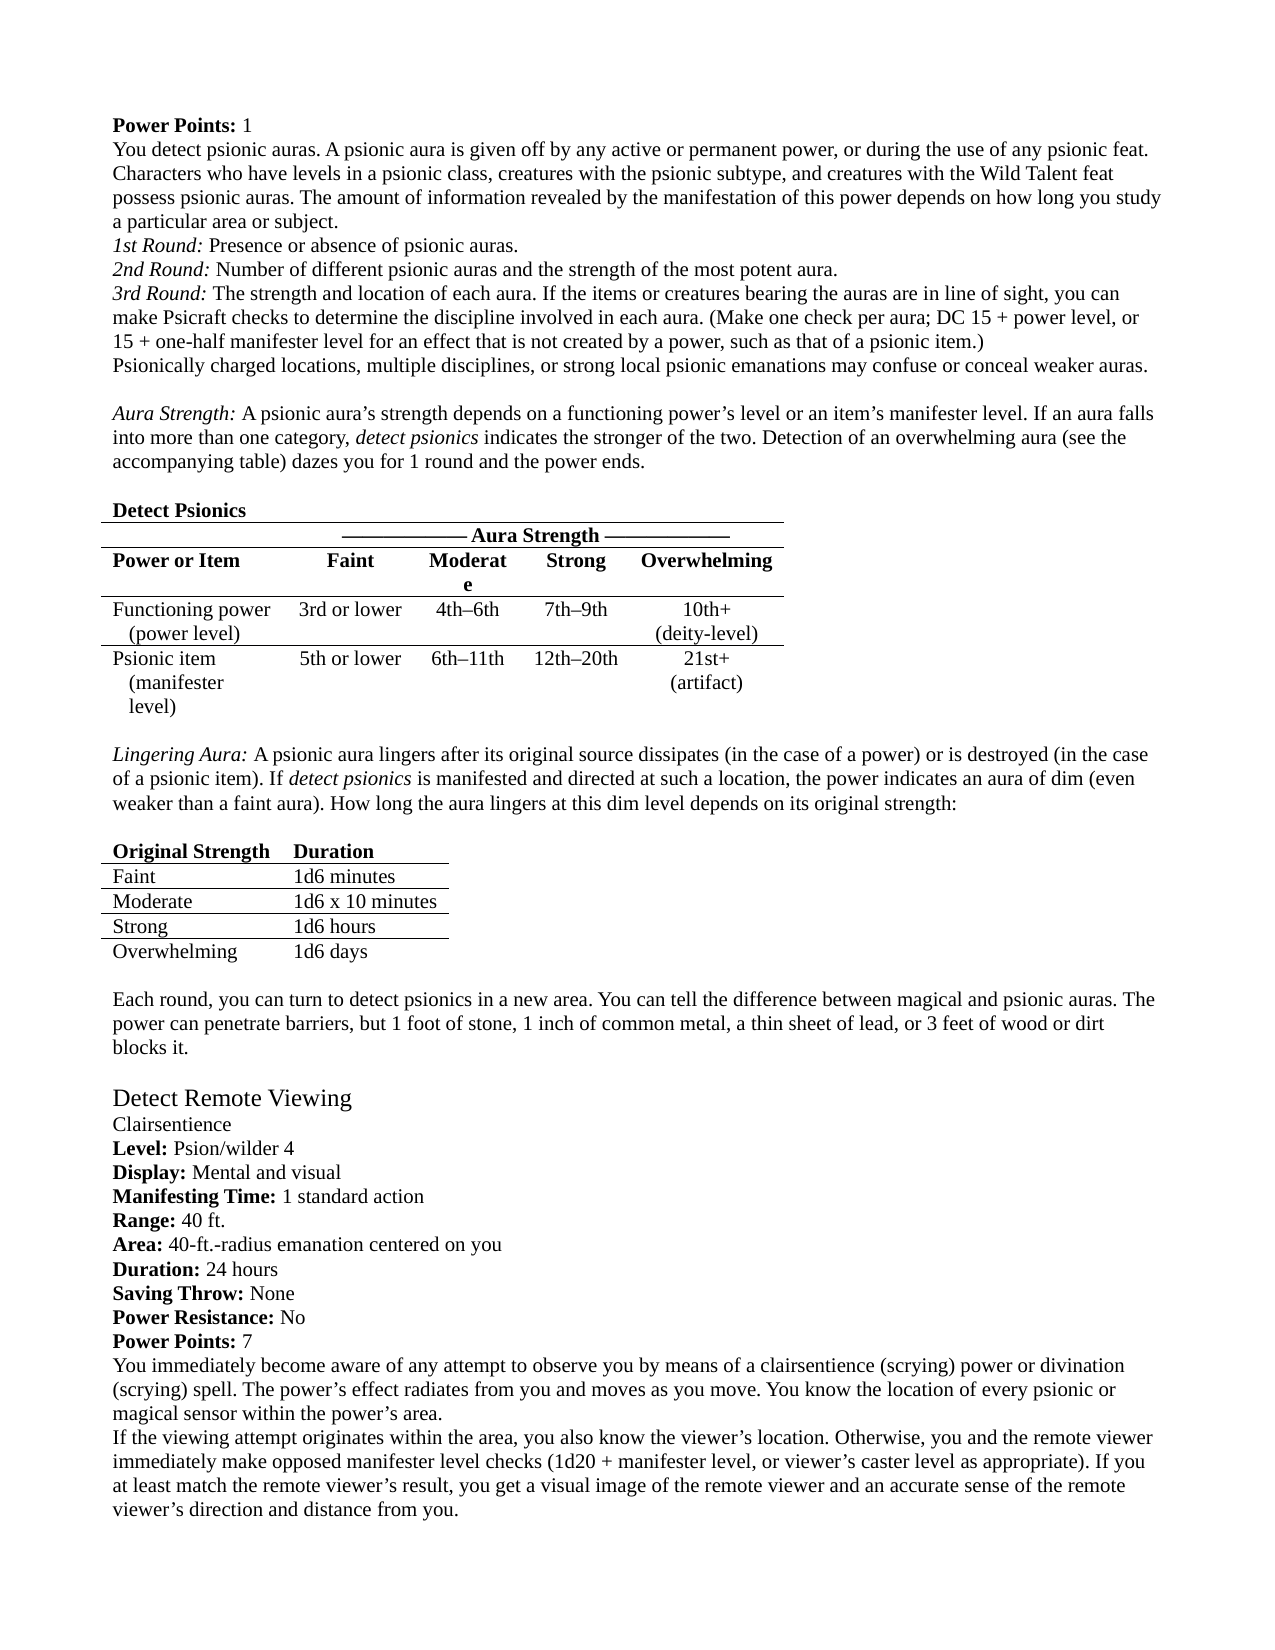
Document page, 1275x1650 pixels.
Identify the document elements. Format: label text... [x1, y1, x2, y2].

table_cell 4th–6th [413, 597, 522, 645]
text Psionically charged locations, multiple disciplines, or strong local psionic emanations may confuse or conceal weaker auras. [112, 353, 1162, 377]
table_cell 1d6 hours [282, 914, 448, 938]
table_cell 21st+ (artifact) [629, 646, 784, 718]
text Clairsentience [112, 1112, 1162, 1136]
text 3rd Round: The strength and location of each aura. If the items or creatures bearing the auras are in line of sight, you can make Psicraft checks to determine the discipline involved in each aura. (Make one check per aura; DC 15 + power level, or 15 + one-half manifester level for an effect that is not created by a power, such as that of a psionic item.) [112, 281, 1162, 353]
table_cell [101, 523, 287, 547]
table_cell —————— Aura Strength —————— [288, 523, 784, 547]
table_cell Psionic item (manifester level) [101, 646, 287, 718]
table_cell 6th–11th [413, 646, 522, 718]
table_cell Overwhelming [101, 939, 282, 963]
table_cell Moderate [413, 548, 522, 596]
text Manifesting Time: 1 standard action [112, 1184, 1162, 1208]
text If the viewing attempt originates within the area, you also know the viewer’s location. Otherwise, you and the remote viewer immediately make opposed manifester level checks (1d20 + manifester level, or viewer’s caster level as appropriate). If you at least match the remote viewer’s result, you get a visual image of the remote viewer and an accurate sense of the remote viewer’s direction and distance from you. [112, 1425, 1162, 1521]
table_cell Power or Item [101, 548, 287, 596]
text Saving Throw: None [112, 1281, 1162, 1304]
text Level: Psion/wilder 4 [112, 1136, 1162, 1160]
table_cell 12th–20th [522, 646, 629, 718]
table_header Detect Psionics [101, 498, 784, 522]
text Range: 40 ft. [112, 1208, 1162, 1232]
text Aura Strength: A psionic aura’s strength depends on a functioning power’s level or an item’s manifester level. If an aura falls into more than one category, detect psionics indicates the stronger of the two. Detection of an overwhelming aura (see the accompanying table) dazes you for 1 round and the power ends. [112, 401, 1162, 473]
table_header Duration [282, 839, 448, 863]
table_cell Overwhelming [629, 548, 784, 596]
table_cell Faint [101, 864, 282, 888]
table_cell Strong [101, 914, 282, 938]
table_cell 7th–9th [522, 597, 629, 645]
table_cell 10th+ (deity-level) [629, 597, 784, 645]
table_cell Faint [288, 548, 413, 596]
table_cell 3rd or lower [288, 597, 413, 645]
subtitle Detect Remote Viewing [112, 1083, 1162, 1112]
table_cell 1d6 x 10 minutes [282, 889, 448, 913]
table_cell Functioning power (power level) [101, 597, 287, 645]
text Power Points: 1 [112, 112, 1162, 137]
text Lingering Aura: A psionic aura lingers after its original source dissipates (in the case of a power) or is destroyed (in the case of a psionic item). If detect psionics is manifested and directed at such a location, the power indicates an aura of dim (even weaker than a faint aura). How long the aura lingers at this dim level depends on its original strength: [112, 742, 1162, 814]
text Duration: 24 hours [112, 1256, 1162, 1281]
text Display: Mental and visual [112, 1160, 1162, 1184]
table_cell 5th or lower [288, 646, 413, 718]
text Power Points: 7 [112, 1329, 1162, 1353]
text You immediately become aware of any attempt to observe you by means of a clairsentience (scrying) power or divination (scrying) spell. The power’s effect radiates from you and moves as you move. You know the location of every psionic or magical sensor within the power’s area. [112, 1353, 1162, 1425]
table_header Original Strength [101, 839, 282, 863]
table_cell Strong [522, 548, 629, 596]
text 1st Round: Presence or absence of psionic auras. [112, 233, 1162, 257]
text Each round, you can turn to detect psionics in a new area. You can tell the difference between magical and psionic auras. The power can penetrate barriers, but 1 foot of stone, 1 inch of common metal, a thin sheet of lead, or 3 feet of wood or dirt blocks it. [112, 987, 1162, 1059]
table_cell 1d6 minutes [282, 864, 448, 888]
text Power Resistance: No [112, 1304, 1162, 1329]
text You detect psionic auras. A psionic aura is given off by any active or permanent power, or during the use of any psionic feat. Characters who have levels in a psionic class, creatures with the psionic subtype, and creatures with the Wild Talent feat possess psionic auras. The amount of information revealed by the manifestation of this power depends on how long you study a particular area or subject. [112, 137, 1162, 233]
text Area: 40-ft.-radius emanation centered on you [112, 1232, 1162, 1256]
text 2nd Round: Number of different psionic auras and the strength of the most potent aura. [112, 257, 1162, 281]
table_cell 1d6 days [282, 939, 448, 963]
table_cell Moderate [101, 889, 282, 913]
